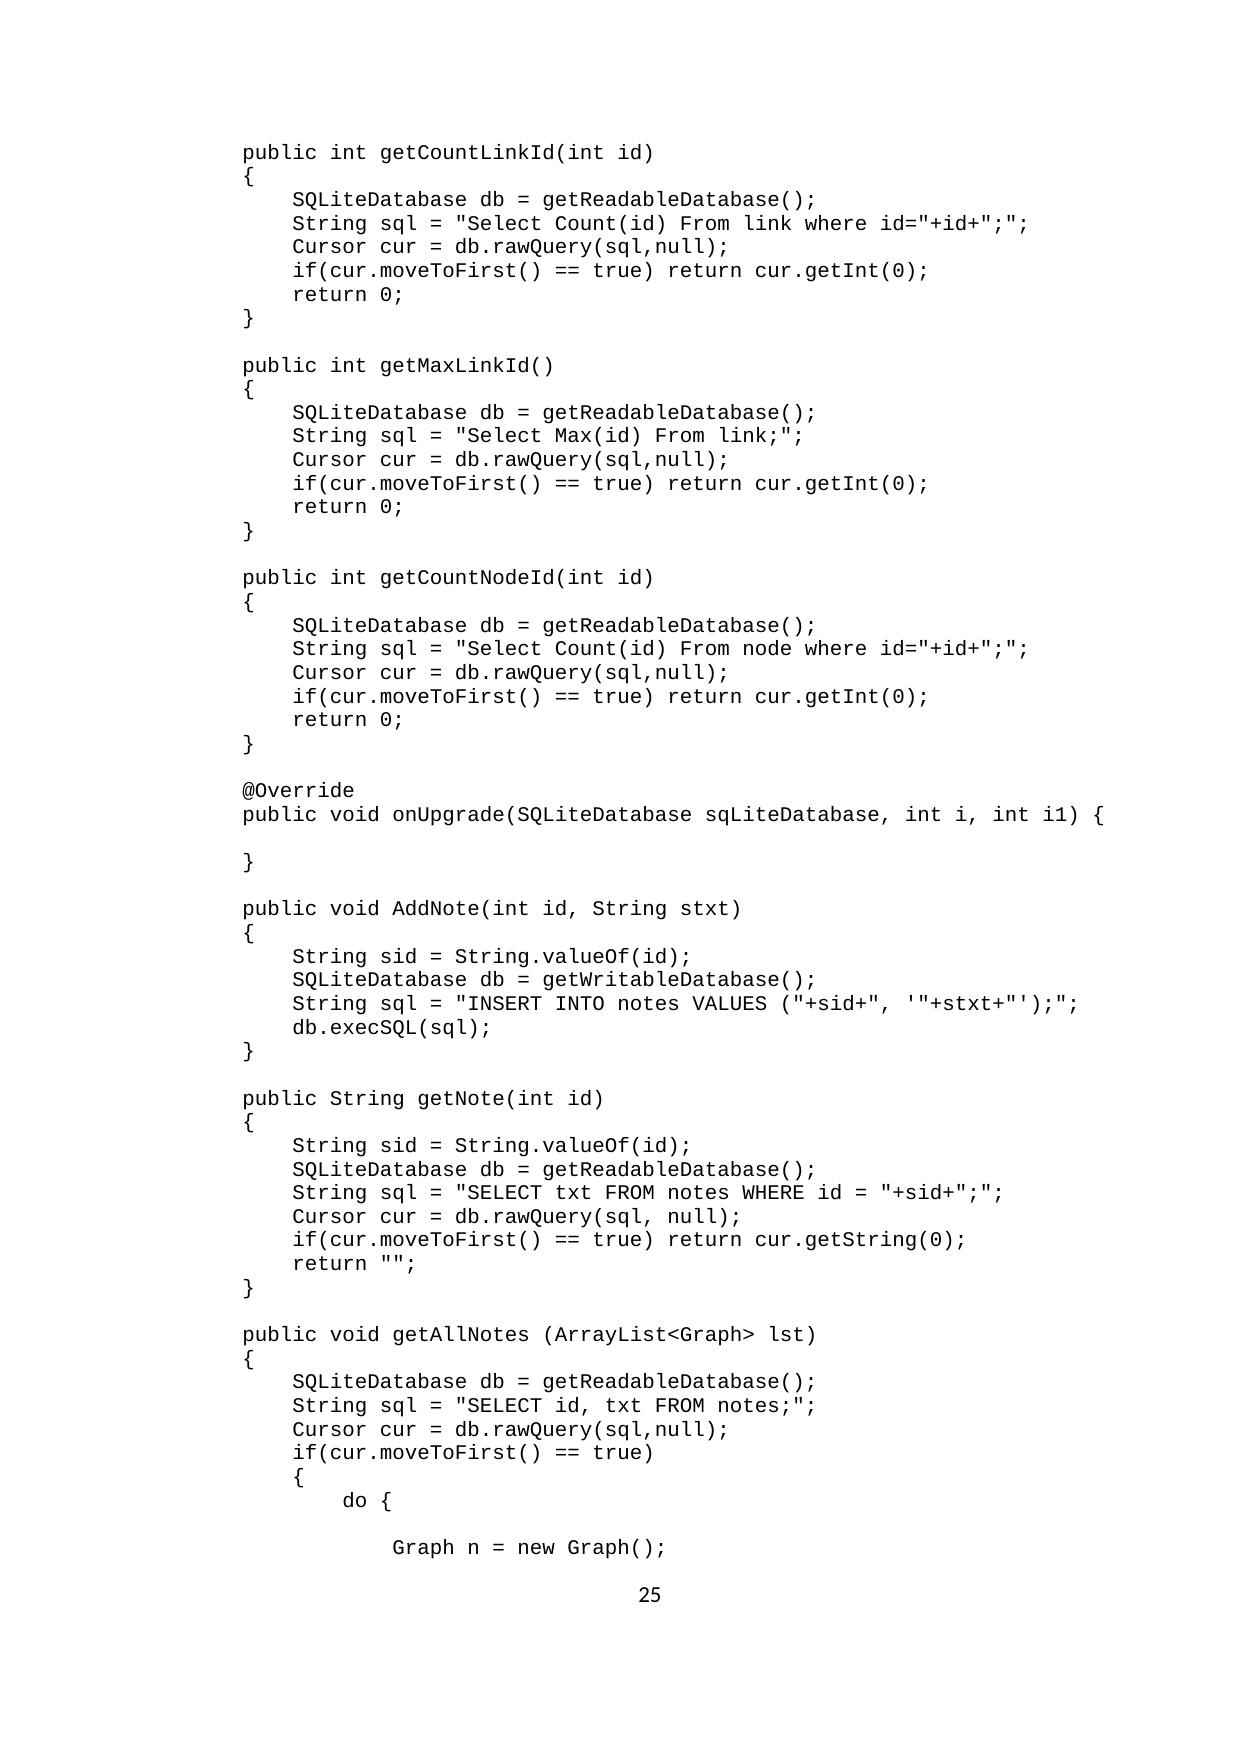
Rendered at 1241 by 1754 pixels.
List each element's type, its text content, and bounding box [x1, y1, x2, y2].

text if(cur.moveToFirst() == true) return cur.getInt(0); [118, 473, 1181, 496]
text { [118, 165, 1181, 189]
text SQLiteDatabase db = getReadableDatabase(); [118, 189, 1181, 213]
text Cursor cur = db.rawQuery(sql, null); [118, 1206, 1181, 1229]
text Cursor cur = db.rawQuery(sql,null); [118, 1419, 1181, 1442]
text return 0; [118, 496, 1181, 520]
text public String getNote(int id) [118, 1088, 1181, 1111]
text } [118, 1040, 1181, 1064]
text do { [118, 1489, 1181, 1513]
text String sql = "SELECT id, txt FROM notes;"; [118, 1395, 1181, 1419]
text { [118, 1348, 1181, 1371]
text String sid = String.valueOf(id); [118, 946, 1181, 969]
text @Override [118, 780, 1181, 804]
text if(cur.moveToFirst() == true) return cur.getString(0); [118, 1229, 1181, 1253]
text if(cur.moveToFirst() == true) return cur.getInt(0); [118, 686, 1181, 709]
text { [118, 1111, 1181, 1135]
text SQLiteDatabase db = getReadableDatabase(); [118, 1158, 1181, 1182]
text if(cur.moveToFirst() == true) return cur.getInt(0); [118, 260, 1181, 284]
text String sql = "INSERT INTO notes VALUES ("+sid+", '"+stxt+"');"; [118, 993, 1181, 1017]
text String sql = "Select Count(id) From link where id="+id+";"; [118, 213, 1181, 236]
text public int getCountLinkId(int id) [118, 142, 1181, 165]
text SQLiteDatabase db = getReadableDatabase(); [118, 402, 1181, 426]
text return 0; [118, 709, 1181, 733]
text db.execSQL(sql); [118, 1017, 1181, 1040]
text SQLiteDatabase db = getReadableDatabase(); [118, 615, 1181, 638]
text { [118, 922, 1181, 946]
text public int getMaxLinkId() [118, 354, 1181, 378]
text { [118, 591, 1181, 615]
text } [118, 307, 1181, 331]
text SQLiteDatabase db = getWritableDatabase(); [118, 969, 1181, 993]
text SQLiteDatabase db = getReadableDatabase(); [118, 1371, 1181, 1395]
text { [118, 1466, 1181, 1489]
text String sql = "Select Count(id) From node where id="+id+";"; [118, 638, 1181, 662]
text { [118, 378, 1181, 402]
text return 0; [118, 284, 1181, 307]
text Cursor cur = db.rawQuery(sql,null); [118, 236, 1181, 260]
text String sql = "Select Max(id) From link;"; [118, 426, 1181, 449]
text String sid = String.valueOf(id); [118, 1135, 1181, 1158]
text } [118, 733, 1181, 757]
text public int getCountNodeId(int id) [118, 567, 1181, 591]
text public void AddNote(int id, String stxt) [118, 898, 1181, 922]
text String sql = "SELECT txt FROM notes WHERE id = "+sid+";"; [118, 1182, 1181, 1206]
text } [118, 851, 1181, 875]
text Cursor cur = db.rawQuery(sql,null); [118, 662, 1181, 686]
text } [118, 520, 1181, 544]
text return ""; [118, 1253, 1181, 1277]
text public void getAllNotes (ArrayList<Graph> lst) [118, 1324, 1181, 1348]
text public void onUpgrade(SQLiteDatabase sqLiteDatabase, int i, int i1) { [118, 804, 1181, 827]
text } [118, 1277, 1181, 1300]
text Cursor cur = db.rawQuery(sql,null); [118, 449, 1181, 473]
text if(cur.moveToFirst() == true) [118, 1442, 1181, 1466]
text Graph n = new Graph(); [118, 1537, 1181, 1561]
